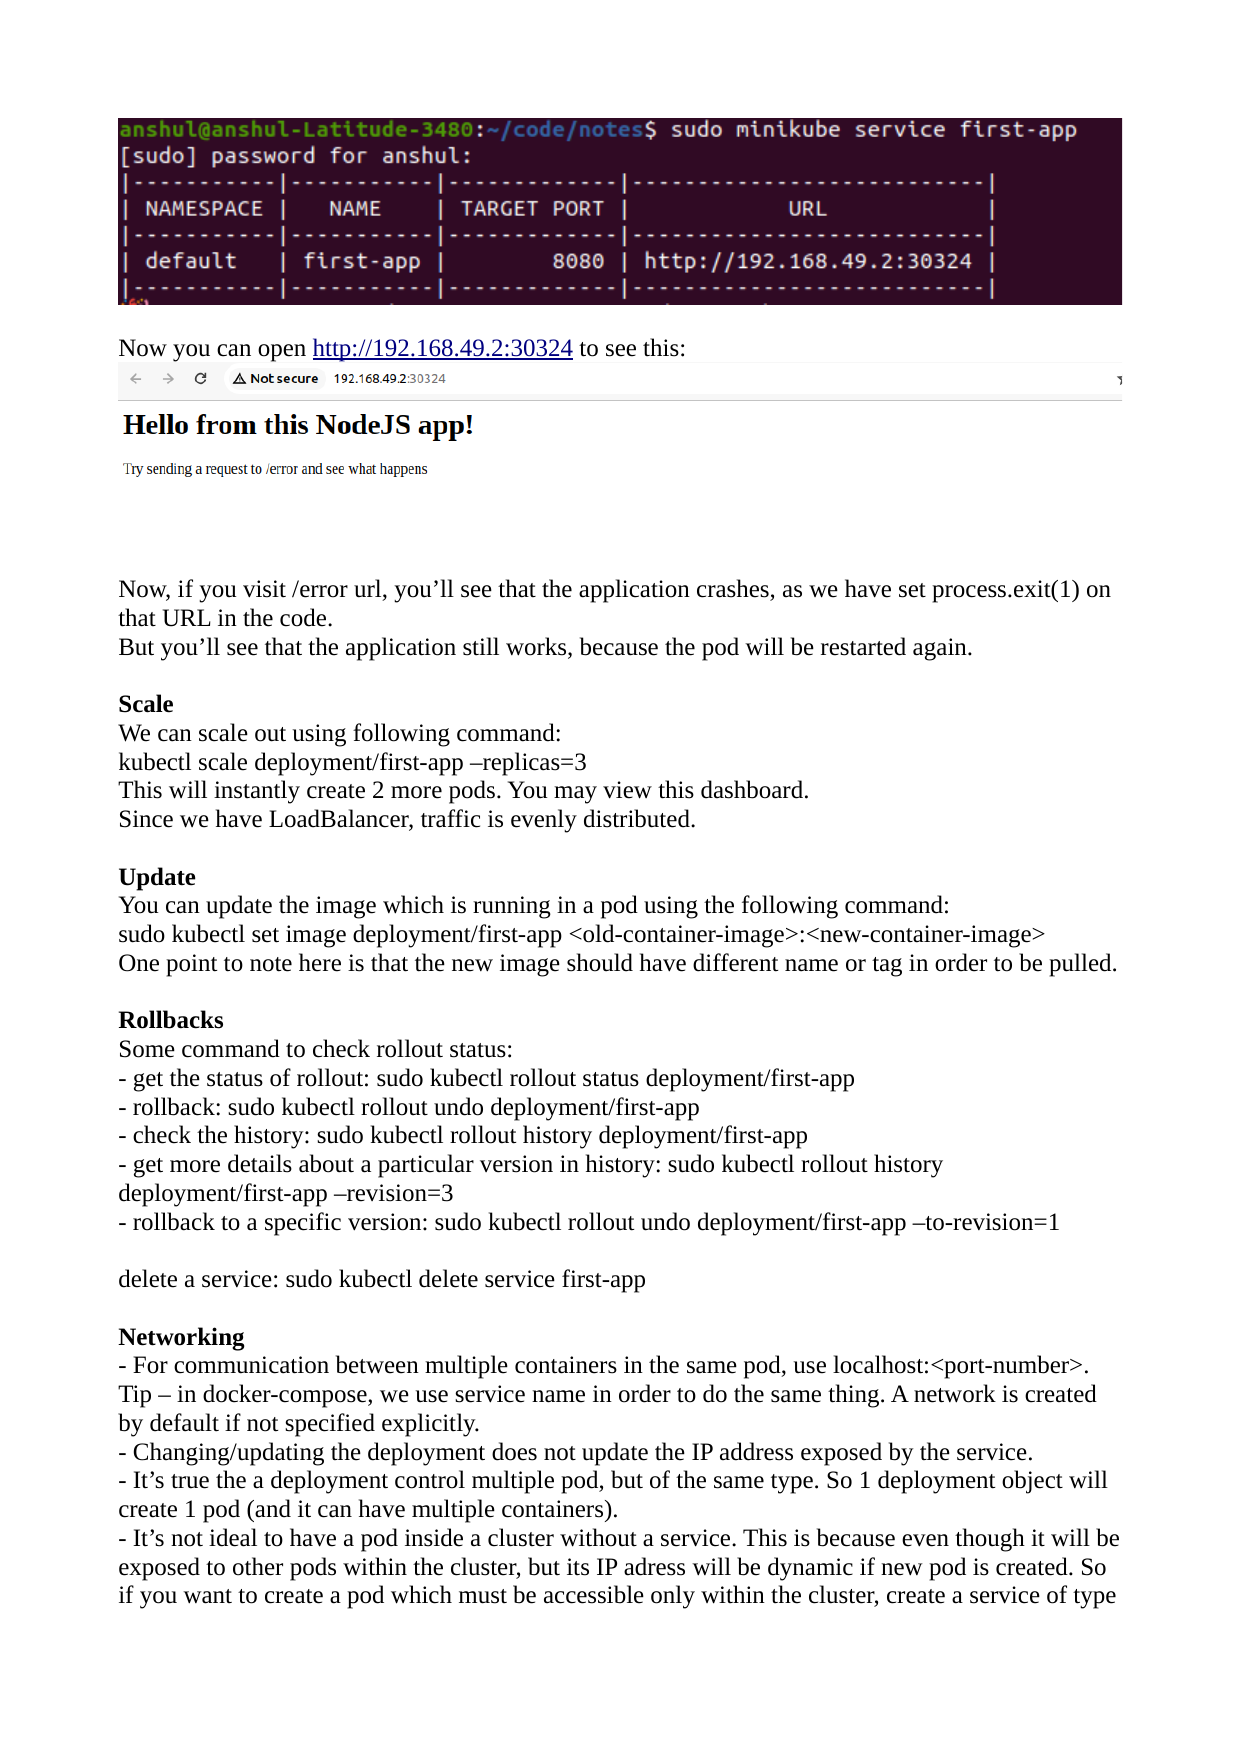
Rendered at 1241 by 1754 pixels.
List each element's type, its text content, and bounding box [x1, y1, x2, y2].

text Rollbacks [118, 1005, 1122, 1034]
text - Changing/updating the deployment does not update the IP address exposed by the service. [118, 1437, 1122, 1465]
picture [118, 362, 1123, 546]
text Since we have LoadBalancer, traffic is evenly distributed. [118, 804, 1122, 833]
text - get more details about a particular version in history: sudo kubectl rollout history deployment/first-app –revision=3 [118, 1149, 1122, 1207]
text Now, if you visit /error url, you’ll see that the application crashes, as we have set process.exit(1) on that URL in the code. [118, 546, 1122, 632]
picture [118, 118, 1123, 305]
text - It’s not ideal to have a pod inside a cluster without a service. This is because even though it will be exposed to other pods within the cluster, but its IP adress will be dynamic if new pod is created. So if you want to create a pod which must be accessible only within the cluster, create a service of type [118, 1523, 1122, 1609]
text You can update the image which is running in a pod using the following command: [118, 890, 1122, 919]
text Networking [118, 1322, 1122, 1350]
text - For communication between multiple containers in the same pod, use localhost:<port-number>. Tip – in docker-compose, we use service name in order to do the same thing. A network is created by default if not specified explicitly. [118, 1350, 1122, 1437]
text We can scale out using following command: [118, 718, 1122, 747]
text - It’s true the a deployment control multiple pod, but of the same type. So 1 deployment object will create 1 pod (and it can have multiple containers). [118, 1465, 1122, 1523]
text Some command to check rollout status: [118, 1034, 1122, 1063]
text sudo kubectl set image deployment/first-app <old-container-image>:<new-container-image> [118, 919, 1122, 948]
text Update [118, 862, 1122, 890]
text - rollback: sudo kubectl rollout undo deployment/first-app [118, 1092, 1122, 1120]
text kubectl scale deployment/first-app –replicas=3 [118, 747, 1122, 775]
text But you’ll see that the application still works, because the pod will be restarted again. [118, 632, 1122, 660]
text - check the history: sudo kubectl rollout history deployment/first-app [118, 1120, 1122, 1149]
text This will instantly create 2 more pods. You may view this dashboard. [118, 775, 1122, 804]
text delete a service: sudo kubectl delete service first-app [118, 1264, 1122, 1293]
text Now you can open http://192.168.49.2:30324 to see this: [118, 305, 1122, 362]
text One point to note here is that the new image should have different name or tag in order to be pulled. [118, 948, 1122, 977]
text - get the status of rollout: sudo kubectl rollout status deployment/first-app [118, 1063, 1122, 1092]
text Scale [118, 689, 1122, 718]
text - rollback to a specific version: sudo kubectl rollout undo deployment/first-app –to-revision=1 [118, 1207, 1122, 1235]
